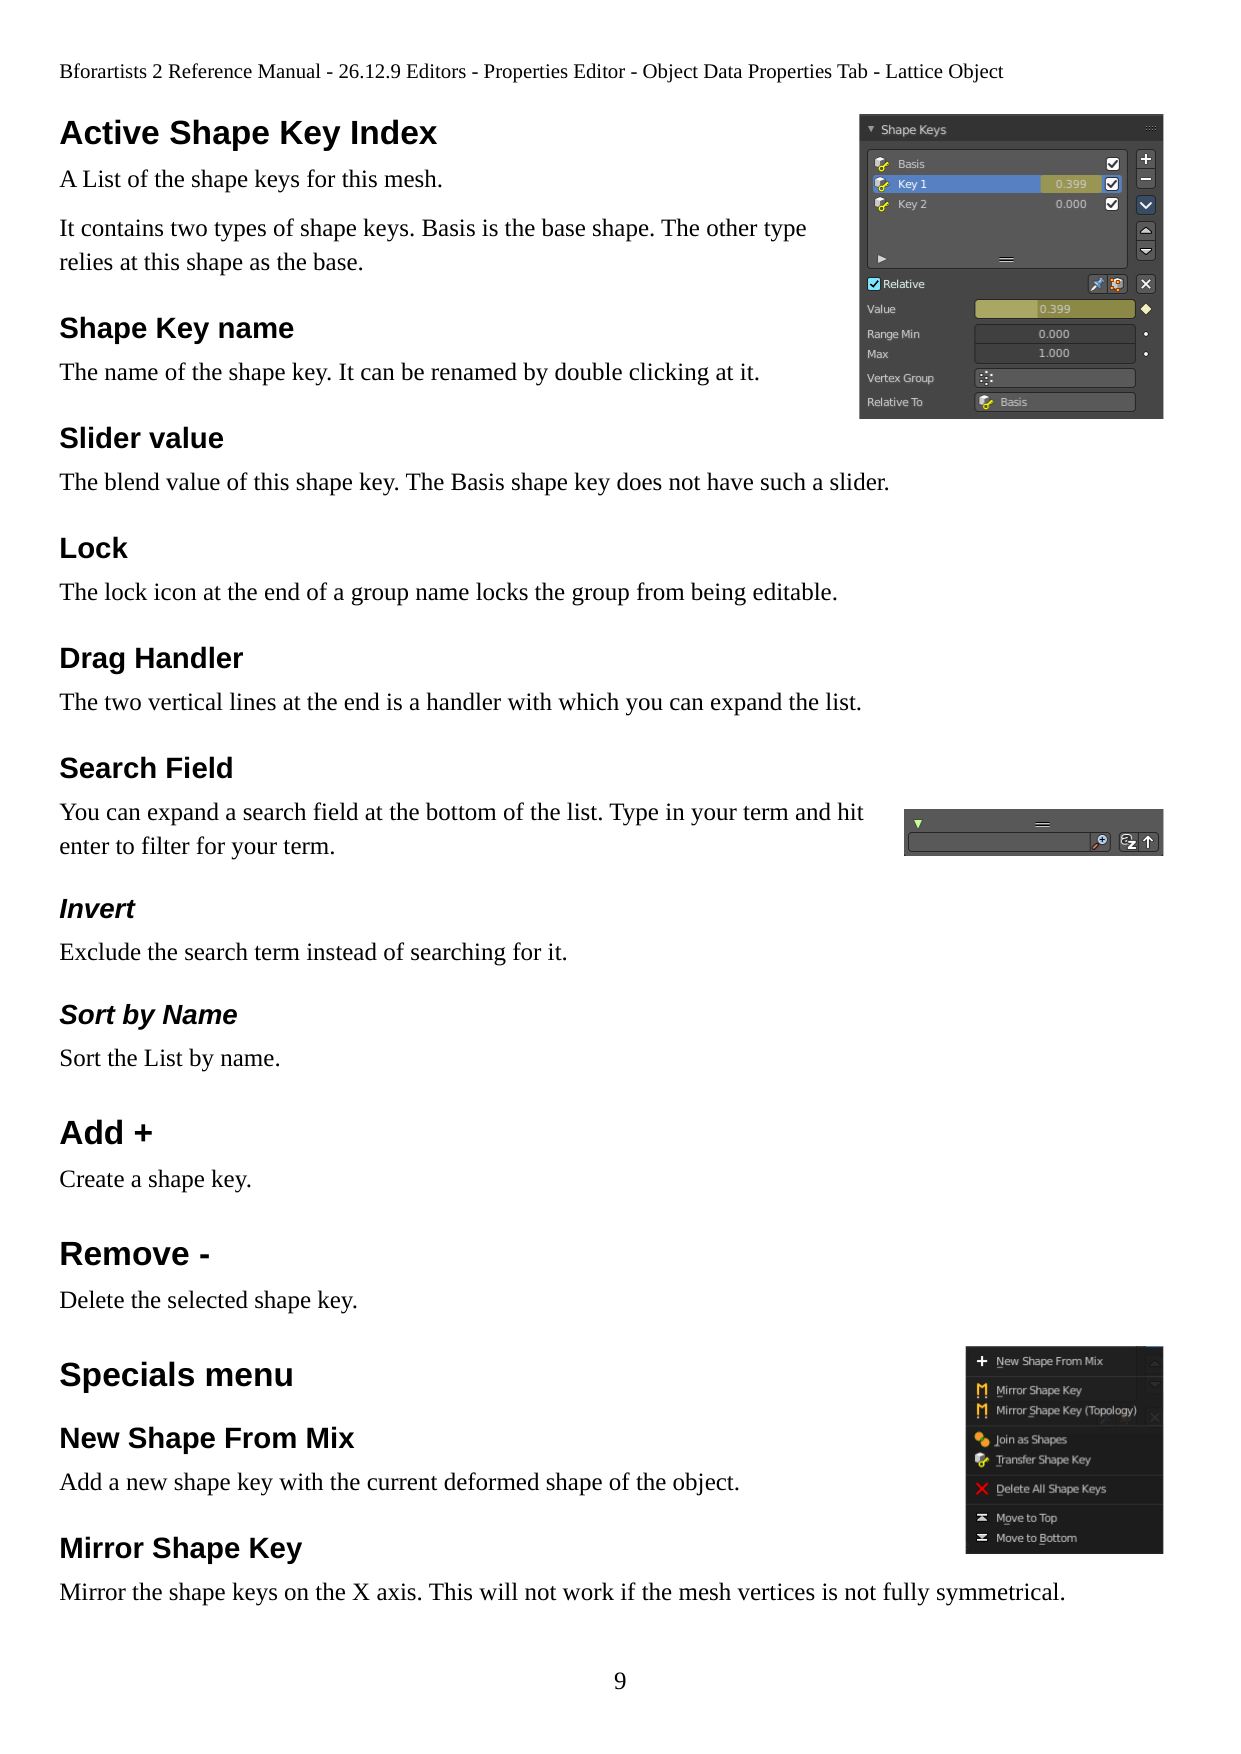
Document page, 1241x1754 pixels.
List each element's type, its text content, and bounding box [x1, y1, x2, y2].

picture [859, 114, 1164, 419]
text The blend value of this shape key. The Basis shape key does not have such a slider. [59, 467, 1181, 496]
picture [904, 809, 1164, 856]
text Create a shape key. [59, 1164, 1181, 1193]
text Sort the List by name. [59, 1043, 1181, 1072]
subtitle Add + [59, 1113, 1181, 1152]
text Add a new shape key with the current deformed shape of the object. [59, 1467, 965, 1496]
subtitle Drag Handler [59, 641, 1181, 674]
subtitle New Shape From Mix [59, 1421, 965, 1454]
text The two vertical lines at the end is a handler with which you can expand the list. [59, 687, 1181, 716]
subtitle Mirror Shape Key [59, 1531, 1181, 1564]
subtitle Lock [59, 531, 1181, 564]
subtitle Slider value [59, 421, 1181, 454]
text You can expand a search field at the bottom of the list. Type in your term and hit enter to filter for your term. [59, 797, 1181, 860]
subtitle Search Field [59, 751, 1181, 784]
subtitle Active Shape Key Index [59, 113, 1181, 151]
subtitle Sort by Name [59, 999, 1181, 1031]
text A List of the shape keys for this mesh. [59, 164, 859, 192]
subtitle Shape Key name [59, 311, 859, 345]
subtitle [1164, 1355, 1181, 1394]
subtitle [1164, 1421, 1181, 1454]
text Mirror the shape keys on the X axis. This will not work if the mesh vertices is not fully symmetrical. [59, 1577, 1181, 1606]
picture [965, 1346, 1164, 1554]
subtitle Invert [59, 893, 1181, 925]
text Delete the selected shape key. [59, 1285, 1181, 1314]
subtitle [1164, 311, 1181, 345]
subtitle Remove - [59, 1234, 1181, 1273]
text Exclude the search term instead of searching for it. [59, 937, 1181, 966]
text The name of the shape key. It can be renamed by double clicking at it. [59, 357, 859, 386]
text It contains two types of shape keys. Basis is the base shape. The other type relies at this shape as the base. [59, 213, 859, 276]
text The lock icon at the end of a group name locks the group from being editable. [59, 577, 1181, 606]
subtitle Specials menu [59, 1355, 965, 1394]
